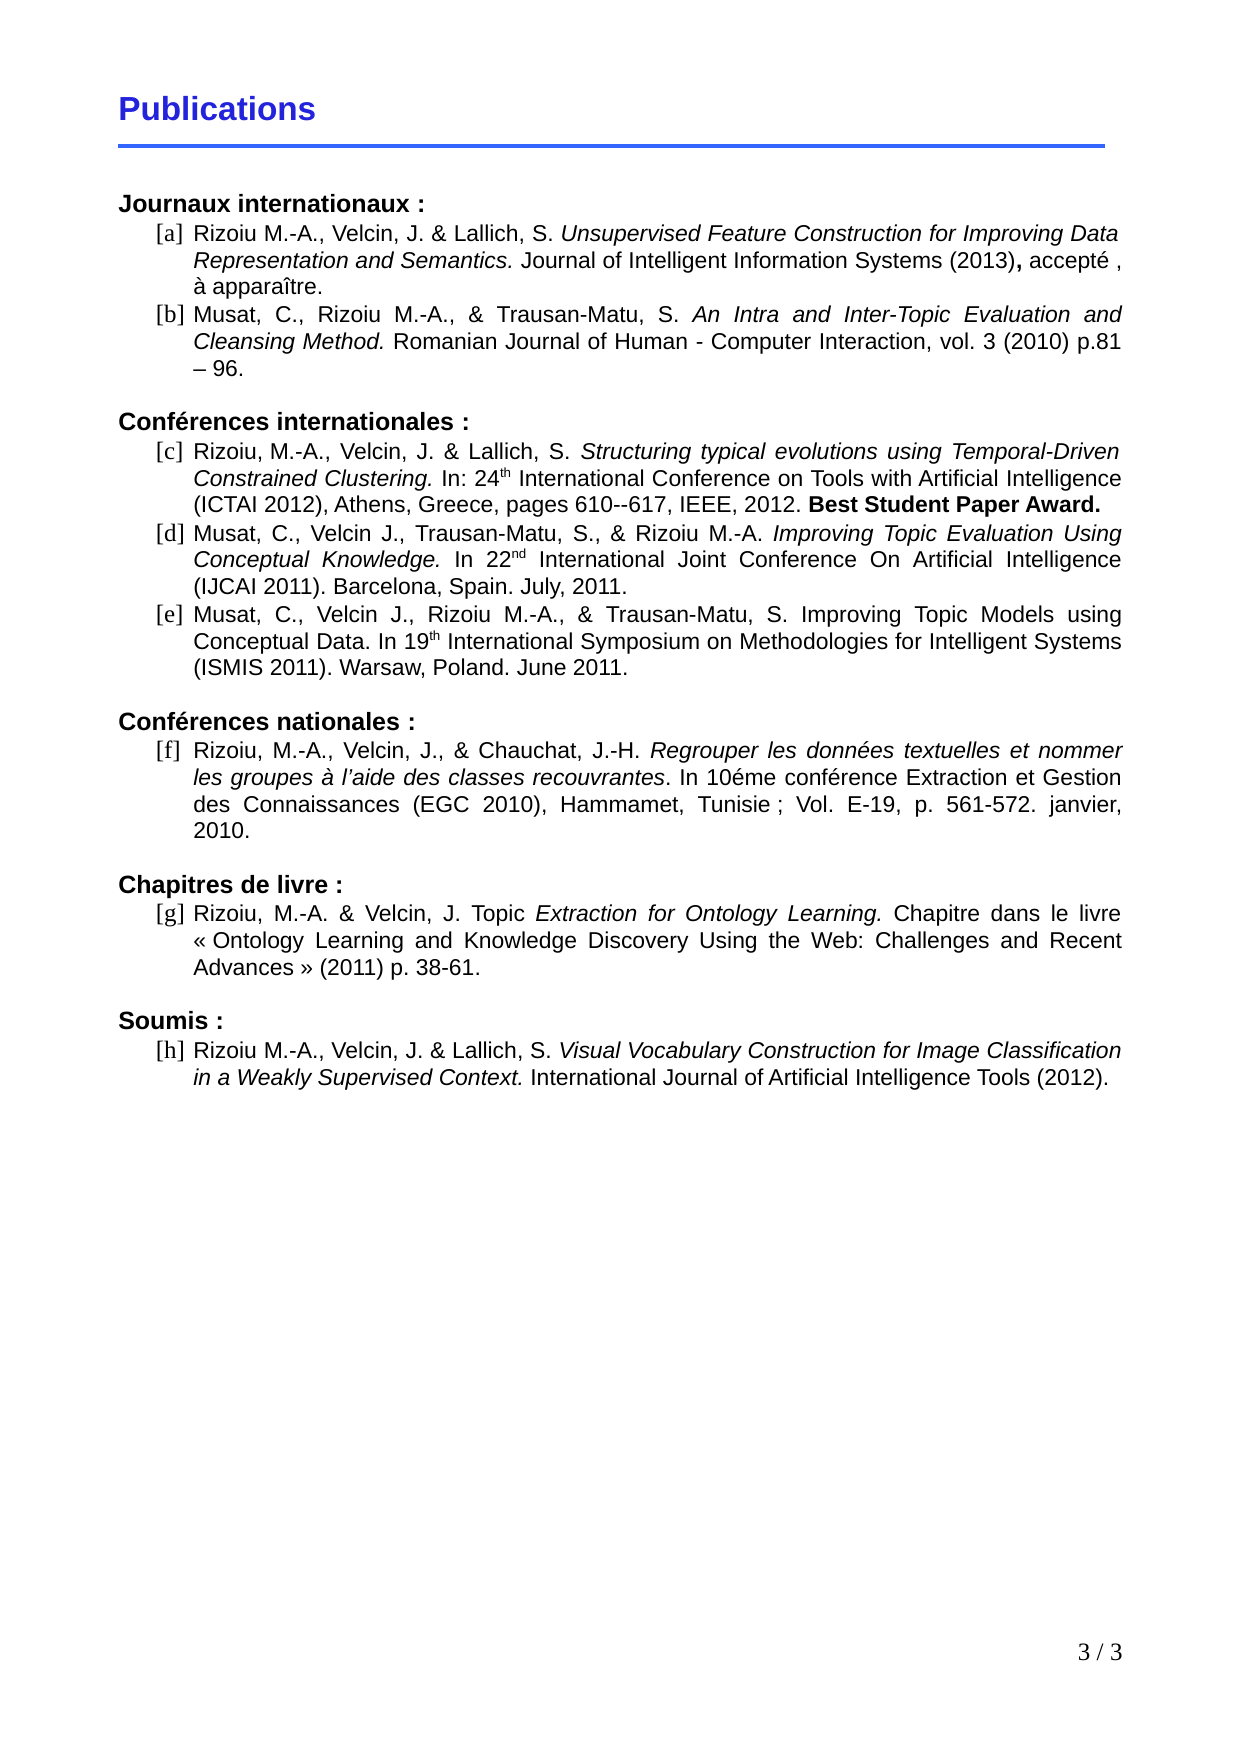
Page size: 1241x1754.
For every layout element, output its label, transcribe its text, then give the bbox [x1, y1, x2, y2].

list Rizoiu M.-A., Velcin, J. & Lallich, S. Unsupervised Feature Construction for Improving Data Representation and Semantics. Journal of Intelligent Information Systems (2013), accepté , à apparaître. [156, 218, 1122, 299]
text Conférences internationales : [118, 407, 1122, 436]
text Conférences nationales : [118, 707, 1122, 736]
list Rizoiu, M.-A. & Velcin, J. Topic Extraction for Ontology Learning. Chapitre dans le livre « Ontology Learning and Knowledge Discovery Using the Web: Challenges and Recent Advances » (2011) p. 38-61. [156, 898, 1122, 980]
list Musat, C., Rizoiu M.-A., & Trausan-Matu, S. An Intra and Inter-Topic Evaluation and Cleansing Method. Romanian Journal of Human - Computer Interaction, vol. 3 (2010) p.81 – 96. [156, 299, 1122, 381]
text Soumis : [118, 1006, 1122, 1035]
list Musat, C., Velcin J., Trausan-Matu, S., & Rizoiu M.-A. Improving Topic Evaluation Using Conceptual Knowledge. In 22nd International Joint Conference On Artificial Intelligence (IJCAI 2011). Barcelona, Spain. July, 2011. [156, 518, 1122, 599]
list Rizoiu M.-A., Velcin, J. & Lallich, S. Visual Vocabulary Construction for Image Classification in a Weakly Supervised Context. International Journal of Artificial Intelligence Tools (2012). [156, 1035, 1122, 1090]
list Rizoiu, M.-A., Velcin, J., & Chauchat, J.-H. Regrouper les données textuelles et nommer les groupes à l’aide des classes recouvrantes. In 10éme conférence Extraction et Gestion des Connaissances (EGC 2010), Hammamet, Tunisie ; Vol. E-19, p. 561-572. janvier, 2010. [156, 736, 1122, 843]
text Publications [118, 88, 1122, 127]
list Musat, C., Velcin J., Rizoiu M.-A., & Trausan-Matu, S. Improving Topic Models using Conceptual Data. In 19th International Symposium on Methodologies for Intelligent Systems (ISMIS 2011). Warsaw, Poland. June 2011. [156, 599, 1122, 681]
text Chapitres de livre : [118, 870, 1122, 898]
text Journaux internationaux : [118, 189, 1122, 218]
list Rizoiu, M.-A., Velcin, J. & Lallich, S. Structuring typical evolutions using Temporal-Driven Constrained Clustering. In: 24th International Conference on Tools with Artificial Intelligence (ICTAI 2012), Athens, Greece, pages 610--617, IEEE, 2012. Best Student Paper Award. [156, 436, 1122, 518]
